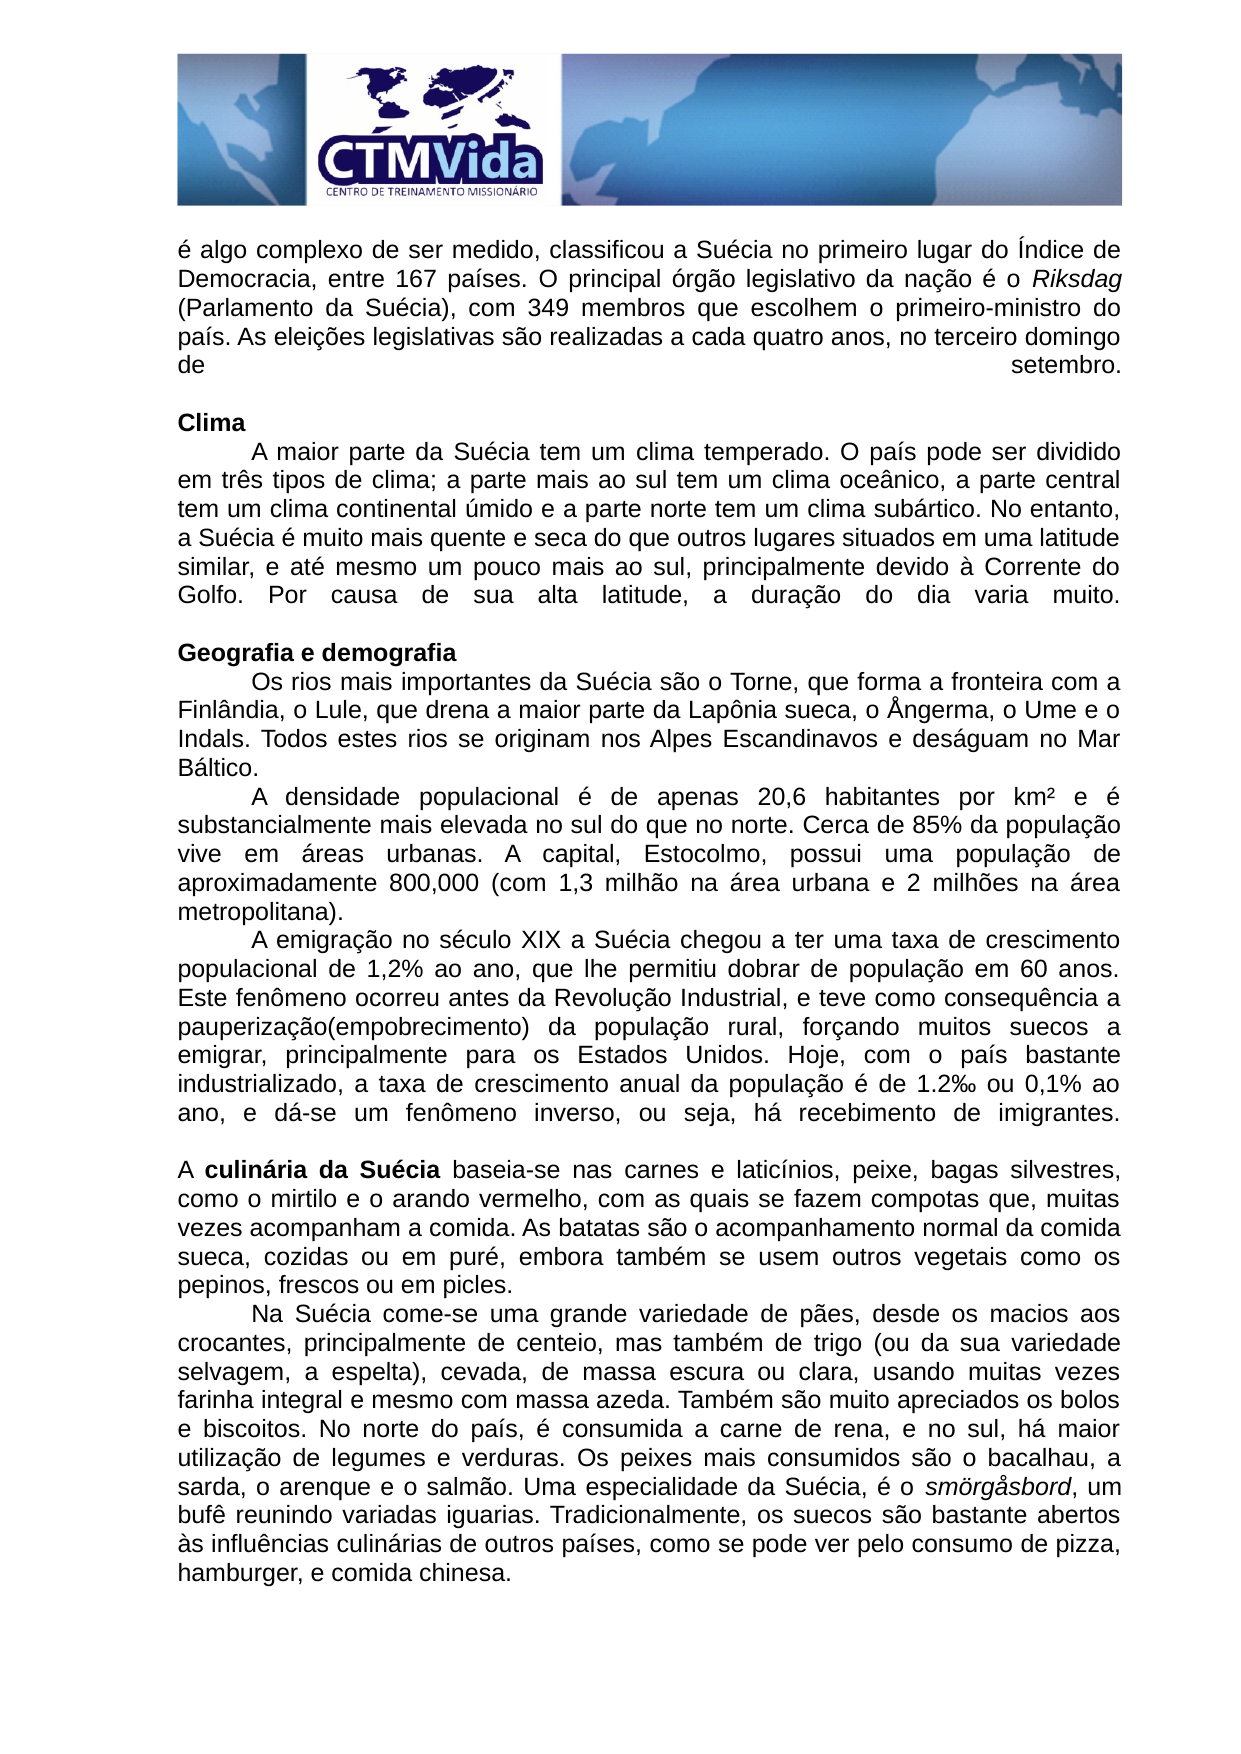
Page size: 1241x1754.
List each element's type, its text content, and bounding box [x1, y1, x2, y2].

text é algo complexo de ser medido, classificou a Suécia no primeiro lugar do Índice de Democracia, entre 167 países. O principal órgão legislativo da nação é o Riksdag (Parlamento da Suécia), com 349 membros que escolhem o primeiro-ministro do país. As eleições legislativas são realizadas a cada quatro anos, no terceiro domingo de setembro. [177, 235, 1122, 408]
text Os rios mais importantes da Suécia são o Torne, que forma a fronteira com a Finlândia, o Lule, que drena a maior parte da Lapônia sueca, o Ångerma, o Ume e o Indals. Todos estes rios se originam nos Alpes Escandinavos e deságuam no Mar Báltico. A densidade populacional é de apenas 20,6 habitantes por km² e é substancialmente mais elevada no sul do que no norte. Cerca de 85% da população vive em áreas urbanas. A capital, Estocolmo, possui uma população de aproximadamente 800,000 (com 1,3 milhão na área urbana e 2 milhões na área metropolitana). A emigração no século XIX a Suécia chegou a ter uma taxa de crescimento populacional de 1,2% ao ano, que lhe permitiu dobrar de população em 60 anos. Este fenômeno ocorreu antes da Revolução Industrial, e teve como consequência a pauperização(empobrecimento) da população rural, forçando muitos suecos a emigrar, principalmente para os Estados Unidos. Hoje, com o país bastante industrializado, a taxa de crescimento anual da população é de 1.2‰ ou 0,1% ao ano, e dá-se um fenômeno inverso, ou seja, há recebimento de imigrantes. [177, 667, 1122, 1155]
text Na Suécia come-se uma grande variedade de pães, desde os macios aos crocantes, principalmente de centeio, mas também de trigo (ou da sua variedade selvagem, a espelta), cevada, de massa escura ou clara, usando muitas vezes farinha integral e mesmo com massa azeda. Também são muito apreciados os bolos e biscoitos. No norte do país, é consumida a carne de rena, e no sul, há maior utilização de legumes e verduras. Os peixes mais consumidos são o bacalhau, a sarda, o arenque e o salmão. Uma especialidade da Suécia, é o smörgåsbord, um bufê reunindo variadas iguarias. Tradicionalmente, os suecos são bastante abertos às influências culinárias de outros países, como se pode ver pelo consumo de pizza, hamburger, e comida chinesa. [177, 1299, 1122, 1587]
text Geografia e demografia [177, 638, 1122, 667]
text Clima [177, 408, 1122, 437]
text A culinária da Suécia baseia-se nas carnes e laticínios, peixe, bagas silvestres, como o mirtilo e o arando vermelho, com as quais se fazem compotas que, muitas vezes acompanham a comida. As batatas são o acompanhamento normal da comida sueca, cozidas ou em puré, embora também se usem outros vegetais como os pepinos, frescos ou em picles. [177, 1155, 1122, 1299]
text A maior parte da Suécia tem um clima temperado. O país pode ser dividido em três tipos de clima; a parte mais ao sul tem um clima oceânico, a parte central tem um clima continental úmido e a parte norte tem um clima subártico. No entanto, a Suécia é muito mais quente e seca do que outros lugares situados em uma latitude similar, e até mesmo um pouco mais ao sul, principalmente devido à Corrente do Golfo. Por causa de sua alta latitude, a duração do dia varia muito. [177, 437, 1122, 638]
picture [177, 53, 1123, 206]
